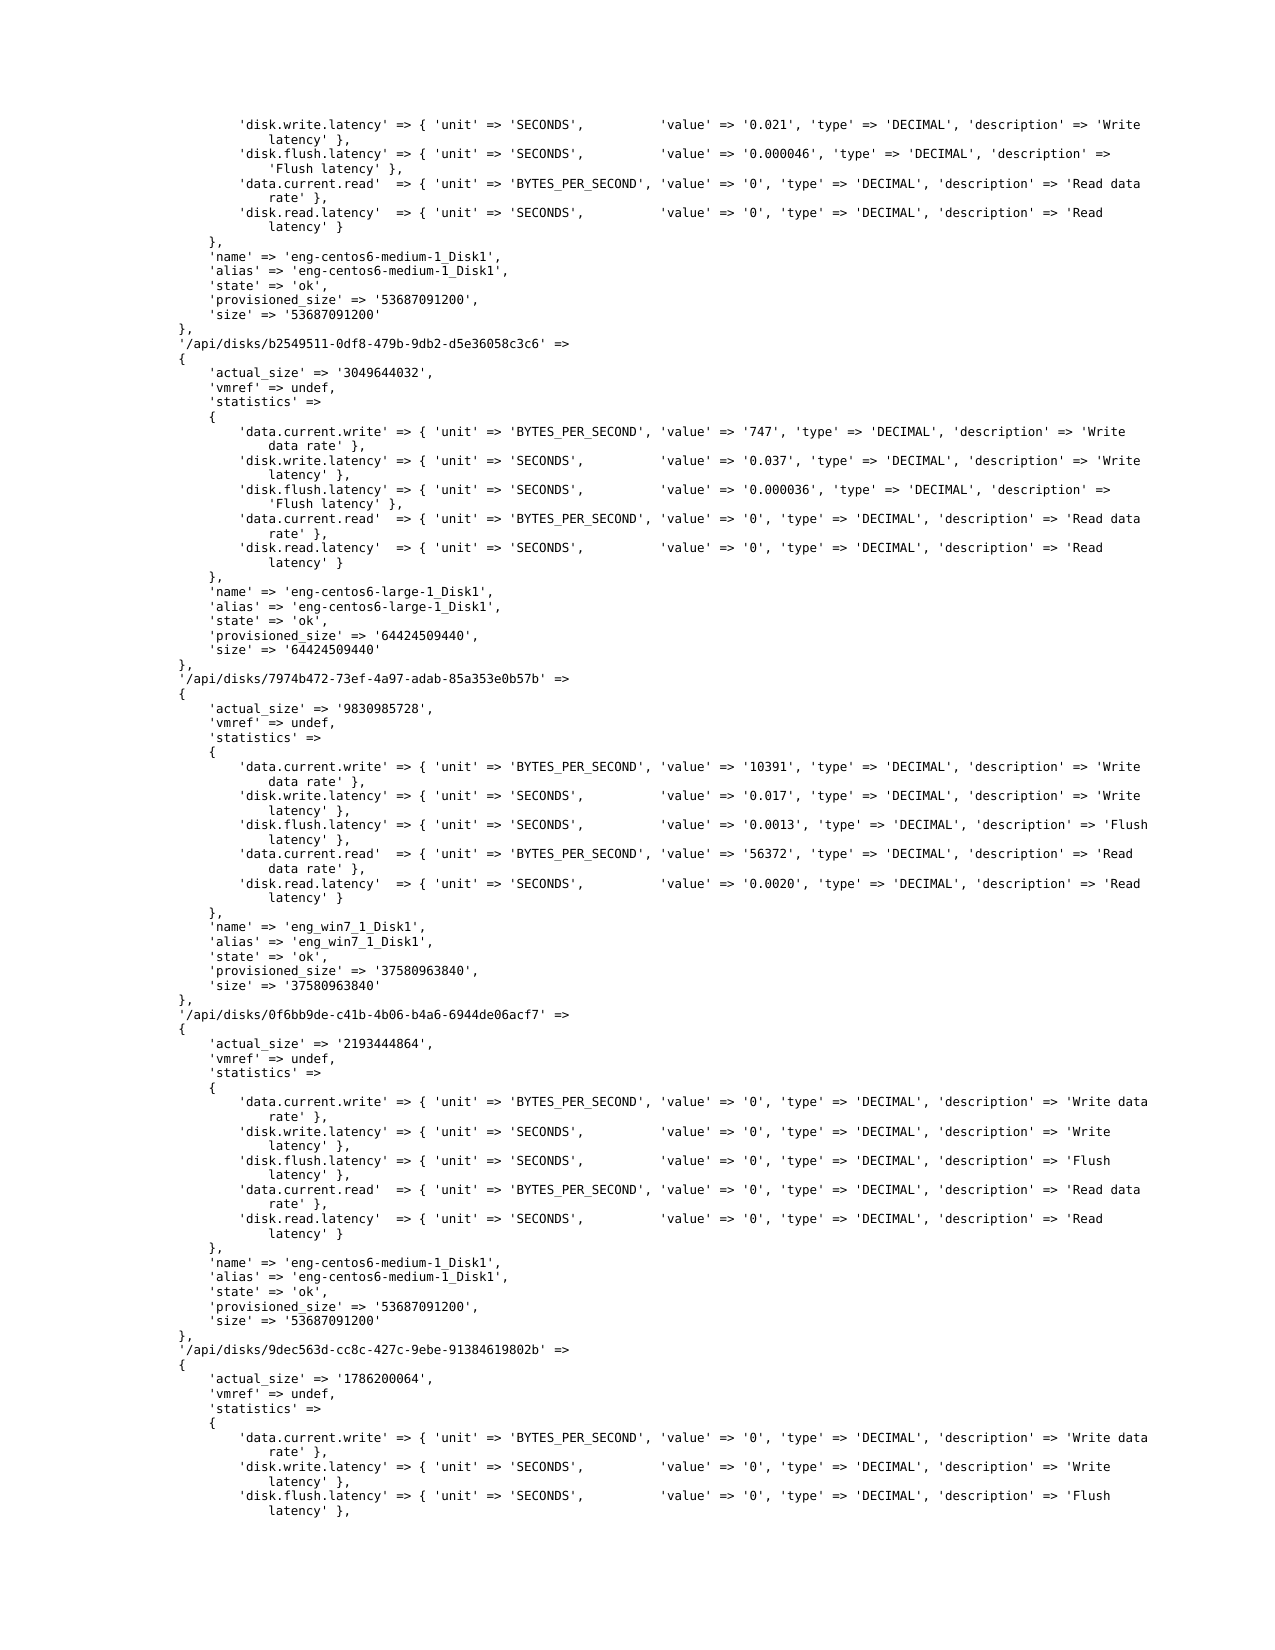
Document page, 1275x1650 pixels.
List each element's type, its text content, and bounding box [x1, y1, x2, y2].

text 'disk.flush.latency' => { 'unit' => 'SECONDS', 'value' => '0', 'type' => 'DECIMAL', 'description' => 'Flush latency' }, [118, 1489, 1157, 1518]
text 'statistics' => [118, 1401, 1157, 1416]
text 'actual_size' => '9830985728', [118, 701, 1157, 716]
text 'state' => 'ok', [118, 1285, 1157, 1299]
text 'vmref' => undef, [118, 1387, 1157, 1401]
text 'data.current.write' => { 'unit' => 'BYTES_PER_SECOND', 'value' => '0', 'type' => 'DECIMAL', 'description' => 'Write data rate' }, [118, 1095, 1157, 1124]
text 'size' => '37580963840' [118, 978, 1157, 993]
text 'statistics' => [118, 395, 1157, 410]
text 'alias' => 'eng-centos6-large-1_Disk1', [118, 599, 1157, 614]
text 'state' => 'ok', [118, 278, 1157, 293]
text 'vmref' => undef, [118, 1051, 1157, 1066]
text 'size' => '53687091200' [118, 1314, 1157, 1328]
text 'vmref' => undef, [118, 381, 1157, 395]
text { [118, 1022, 1157, 1037]
text 'data.current.read' => { 'unit' => 'BYTES_PER_SECOND', 'value' => '56372', 'type' => 'DECIMAL', 'description' => 'Read data rate' }, [118, 847, 1157, 876]
text 'alias' => 'eng-centos6-medium-1_Disk1', [118, 1270, 1157, 1285]
text 'data.current.read' => { 'unit' => 'BYTES_PER_SECOND', 'value' => '0', 'type' => 'DECIMAL', 'description' => 'Read data rate' }, [118, 512, 1157, 541]
text 'disk.read.latency' => { 'unit' => 'SECONDS', 'value' => '0.0020', 'type' => 'DECIMAL', 'description' => 'Read latency' } [118, 876, 1157, 906]
text 'name' => 'eng-centos6-medium-1_Disk1', [118, 1256, 1157, 1270]
text }, [118, 235, 1157, 249]
text }, [118, 322, 1157, 337]
text }, [118, 658, 1157, 672]
text '/api/disks/9dec563d-cc8c-427c-9ebe-91384619802b' => [118, 1343, 1157, 1358]
text 'disk.write.latency' => { 'unit' => 'SECONDS', 'value' => '0.021', 'type' => 'DECIMAL', 'description' => 'Write latency' }, [118, 118, 1157, 147]
text '/api/disks/0f6bb9de-c41b-4b06-b4a6-6944de06acf7' => [118, 1008, 1157, 1022]
text 'disk.write.latency' => { 'unit' => 'SECONDS', 'value' => '0', 'type' => 'DECIMAL', 'description' => 'Write latency' }, [118, 1460, 1157, 1489]
text 'actual_size' => '1786200064', [118, 1372, 1157, 1387]
text }, [118, 993, 1157, 1008]
text 'name' => 'eng-centos6-medium-1_Disk1', [118, 249, 1157, 264]
text 'actual_size' => '2193444864', [118, 1037, 1157, 1051]
text '/api/disks/b2549511-0df8-479b-9db2-d5e36058c3c6' => [118, 337, 1157, 351]
text 'disk.write.latency' => { 'unit' => 'SECONDS', 'value' => '0.017', 'type' => 'DECIMAL', 'description' => 'Write latency' }, [118, 789, 1157, 818]
text 'disk.flush.latency' => { 'unit' => 'SECONDS', 'value' => '0.000046', 'type' => 'DECIMAL', 'description' => 'Flush latency' }, [118, 147, 1157, 176]
text 'size' => '53687091200' [118, 308, 1157, 322]
text 'name' => 'eng_win7_1_Disk1', [118, 920, 1157, 935]
text 'vmref' => undef, [118, 716, 1157, 731]
text 'disk.read.latency' => { 'unit' => 'SECONDS', 'value' => '0', 'type' => 'DECIMAL', 'description' => 'Read latency' } [118, 206, 1157, 235]
text { [118, 1416, 1157, 1431]
text { [118, 1081, 1157, 1095]
text 'provisioned_size' => '37580963840', [118, 964, 1157, 978]
text 'alias' => 'eng-centos6-medium-1_Disk1', [118, 264, 1157, 278]
text { [118, 351, 1157, 366]
text 'provisioned_size' => '53687091200', [118, 293, 1157, 308]
text 'disk.flush.latency' => { 'unit' => 'SECONDS', 'value' => '0.000036', 'type' => 'DECIMAL', 'description' => 'Flush latency' }, [118, 483, 1157, 512]
text 'state' => 'ok', [118, 614, 1157, 628]
text 'disk.read.latency' => { 'unit' => 'SECONDS', 'value' => '0', 'type' => 'DECIMAL', 'description' => 'Read latency' } [118, 1212, 1157, 1241]
text { [118, 1358, 1157, 1372]
text 'disk.read.latency' => { 'unit' => 'SECONDS', 'value' => '0', 'type' => 'DECIMAL', 'description' => 'Read latency' } [118, 541, 1157, 570]
text 'disk.write.latency' => { 'unit' => 'SECONDS', 'value' => '0.037', 'type' => 'DECIMAL', 'description' => 'Write latency' }, [118, 453, 1157, 483]
text 'state' => 'ok', [118, 949, 1157, 964]
text 'disk.write.latency' => { 'unit' => 'SECONDS', 'value' => '0', 'type' => 'DECIMAL', 'description' => 'Write latency' }, [118, 1124, 1157, 1153]
text 'name' => 'eng-centos6-large-1_Disk1', [118, 585, 1157, 599]
text }, [118, 906, 1157, 920]
text 'alias' => 'eng_win7_1_Disk1', [118, 935, 1157, 949]
text 'provisioned_size' => '64424509440', [118, 628, 1157, 643]
text }, [118, 1241, 1157, 1256]
text 'provisioned_size' => '53687091200', [118, 1299, 1157, 1314]
text }, [118, 1328, 1157, 1343]
text 'data.current.write' => { 'unit' => 'BYTES_PER_SECOND', 'value' => '747', 'type' => 'DECIMAL', 'description' => 'Write data rate' }, [118, 424, 1157, 453]
text 'size' => '64424509440' [118, 643, 1157, 658]
text 'data.current.read' => { 'unit' => 'BYTES_PER_SECOND', 'value' => '0', 'type' => 'DECIMAL', 'description' => 'Read data rate' }, [118, 176, 1157, 206]
text 'data.current.read' => { 'unit' => 'BYTES_PER_SECOND', 'value' => '0', 'type' => 'DECIMAL', 'description' => 'Read data rate' }, [118, 1183, 1157, 1212]
text 'disk.flush.latency' => { 'unit' => 'SECONDS', 'value' => '0.0013', 'type' => 'DECIMAL', 'description' => 'Flush latency' }, [118, 818, 1157, 847]
text { [118, 745, 1157, 760]
text 'data.current.write' => { 'unit' => 'BYTES_PER_SECOND', 'value' => '10391', 'type' => 'DECIMAL', 'description' => 'Write data rate' }, [118, 760, 1157, 789]
text 'data.current.write' => { 'unit' => 'BYTES_PER_SECOND', 'value' => '0', 'type' => 'DECIMAL', 'description' => 'Write data rate' }, [118, 1431, 1157, 1460]
text { [118, 687, 1157, 701]
text { [118, 410, 1157, 424]
text 'statistics' => [118, 1066, 1157, 1081]
text 'actual_size' => '3049644032', [118, 366, 1157, 381]
text 'disk.flush.latency' => { 'unit' => 'SECONDS', 'value' => '0', 'type' => 'DECIMAL', 'description' => 'Flush latency' }, [118, 1153, 1157, 1183]
text 'statistics' => [118, 731, 1157, 745]
text '/api/disks/7974b472-73ef-4a97-adab-85a353e0b57b' => [118, 672, 1157, 687]
text }, [118, 570, 1157, 585]
